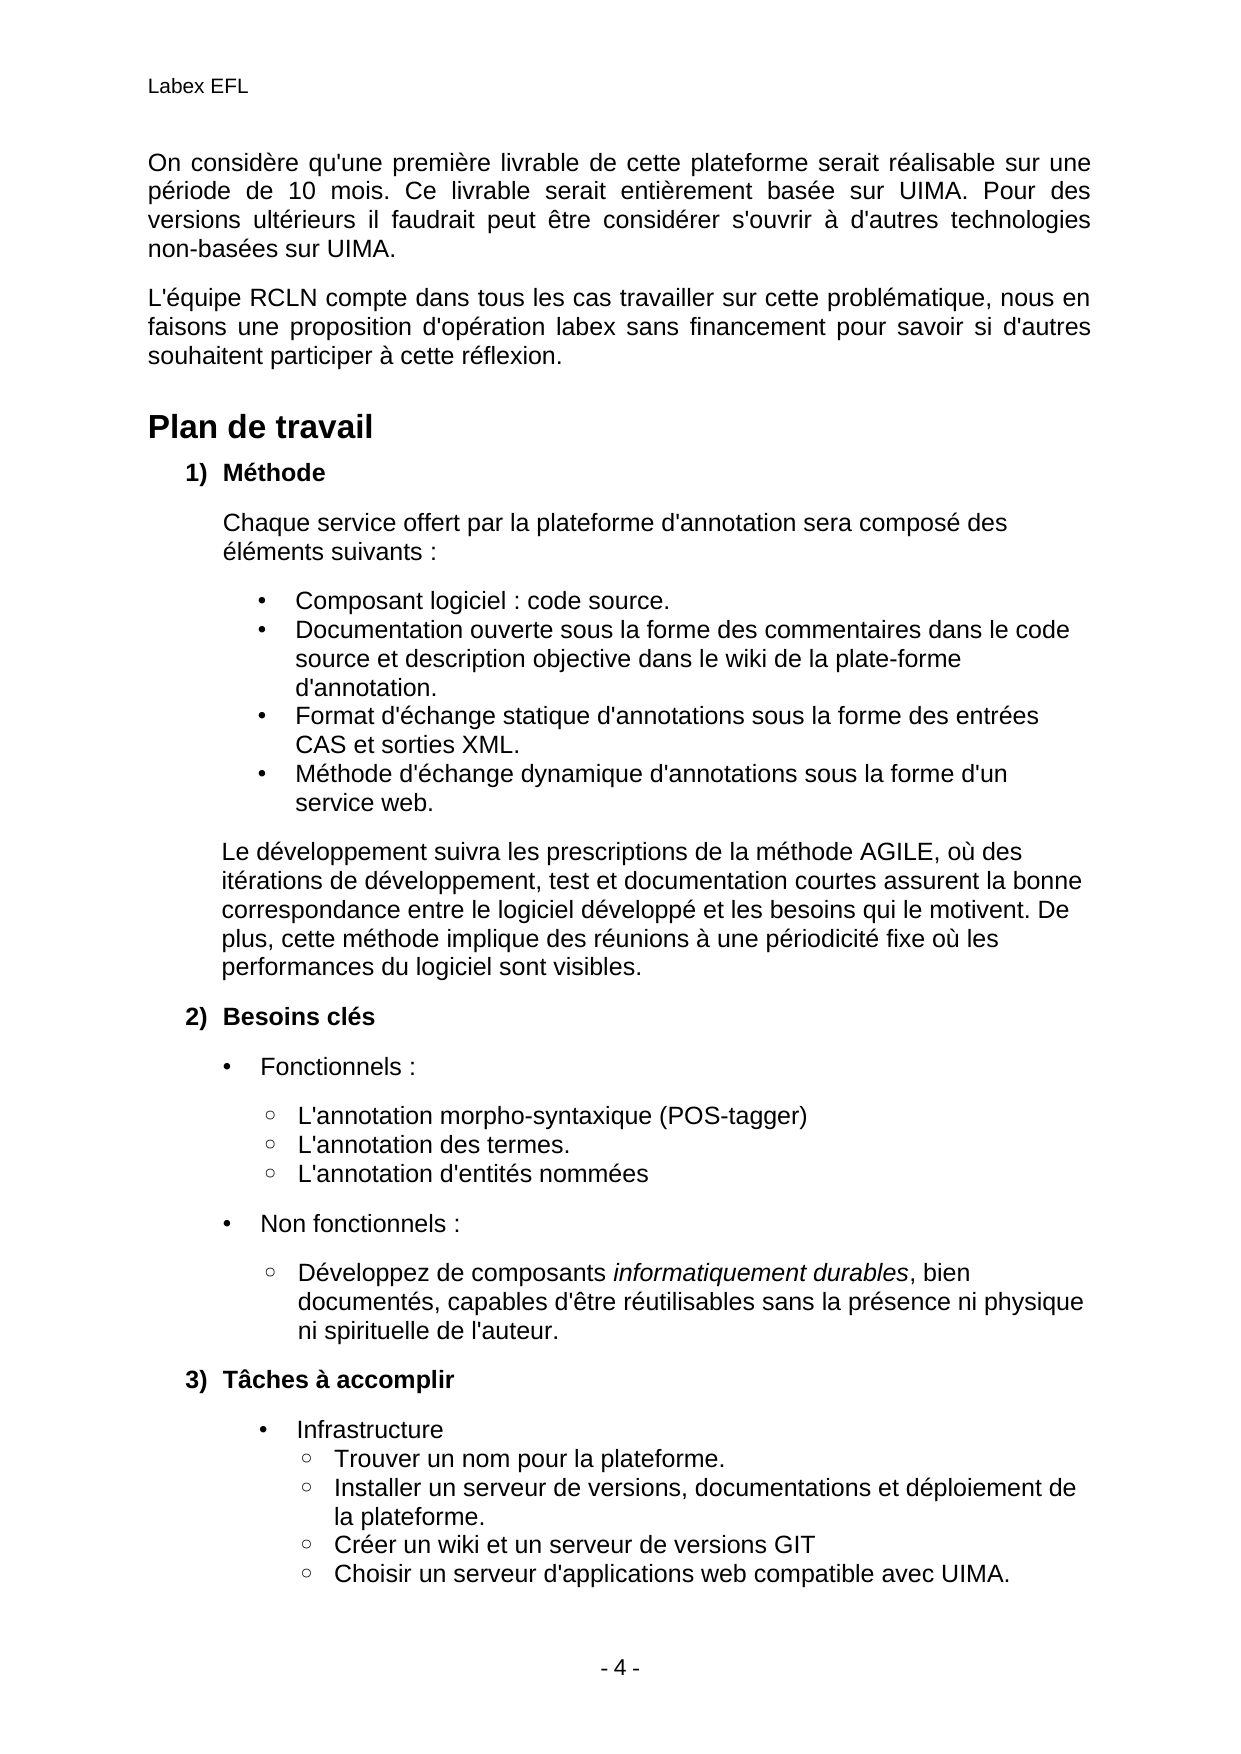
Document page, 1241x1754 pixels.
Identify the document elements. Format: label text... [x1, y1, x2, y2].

list Composant logiciel : code source. [258, 586, 1093, 615]
list Documentation ouverte sous la forme des commentaires dans le code source et description objective dans le wiki de la plate-forme d'annotation. [258, 615, 1093, 701]
list Tâches à accomplir [185, 1365, 1093, 1394]
list Besoins clés [185, 1002, 1093, 1031]
list Le développement suivra les prescriptions de la méthode AGILE, où des itérations de développement, test et documentation courtes assurent la bonne correspondance entre le logiciel développé et les besoins qui le motivent. De plus, cette méthode implique des réunions à une périodicité fixe où les performances du logiciel sont visibles. [184, 837, 1093, 981]
list L'annotation morpho-syntaxique (POS-tagger) [260, 1101, 1093, 1130]
subtitle Plan de travail [148, 407, 1093, 446]
list Installer un serveur de versions, documentations et déploiement de la plateforme. [296, 1473, 1093, 1530]
list Méthode [185, 458, 1093, 487]
text L'équipe RCLN compte dans tous les cas travailler sur cette problématique, nous en faisons une proposition d'opération labex sans financement pour savoir si d'autres souhaitent participer à cette réflexion. [148, 283, 1093, 370]
list L'annotation d'entités nommées [260, 1159, 1093, 1188]
list Développez de composants informatiquement durables, bien documentés, capables d'être réutilisables sans la présence ni physique ni spirituelle de l'auteur. [260, 1258, 1093, 1344]
list Méthode d'échange dynamique d'annotations sous la forme d'un service web. [258, 759, 1093, 816]
list L'annotation des termes. [260, 1130, 1093, 1159]
list Créer un wiki et un serveur de versions GIT [296, 1530, 1093, 1559]
list Choisir un serveur d'applications web compatible avec UIMA. [296, 1559, 1093, 1588]
list Trouver un nom pour la plateforme. [296, 1444, 1093, 1473]
list Fonctionnels : [223, 1051, 1093, 1080]
list Non fonctionnels : [223, 1208, 1093, 1237]
list Format d'échange statique d'annotations sous la forme des entrées CAS et sorties XML. [258, 701, 1093, 759]
list Chaque service offert par la plateforme d'annotation sera composé des éléments suivants : [185, 508, 1093, 565]
text On considère qu'une première livrable de cette plateforme serait réalisable sur une période de 10 mois. Ce livrable serait entièrement basée sur UIMA. Pour des versions ultérieurs il faudrait peut être considérer s'ouvrir à d'autres technologies non-basées sur UIMA. [148, 148, 1093, 263]
list Infrastructure [259, 1415, 1093, 1444]
